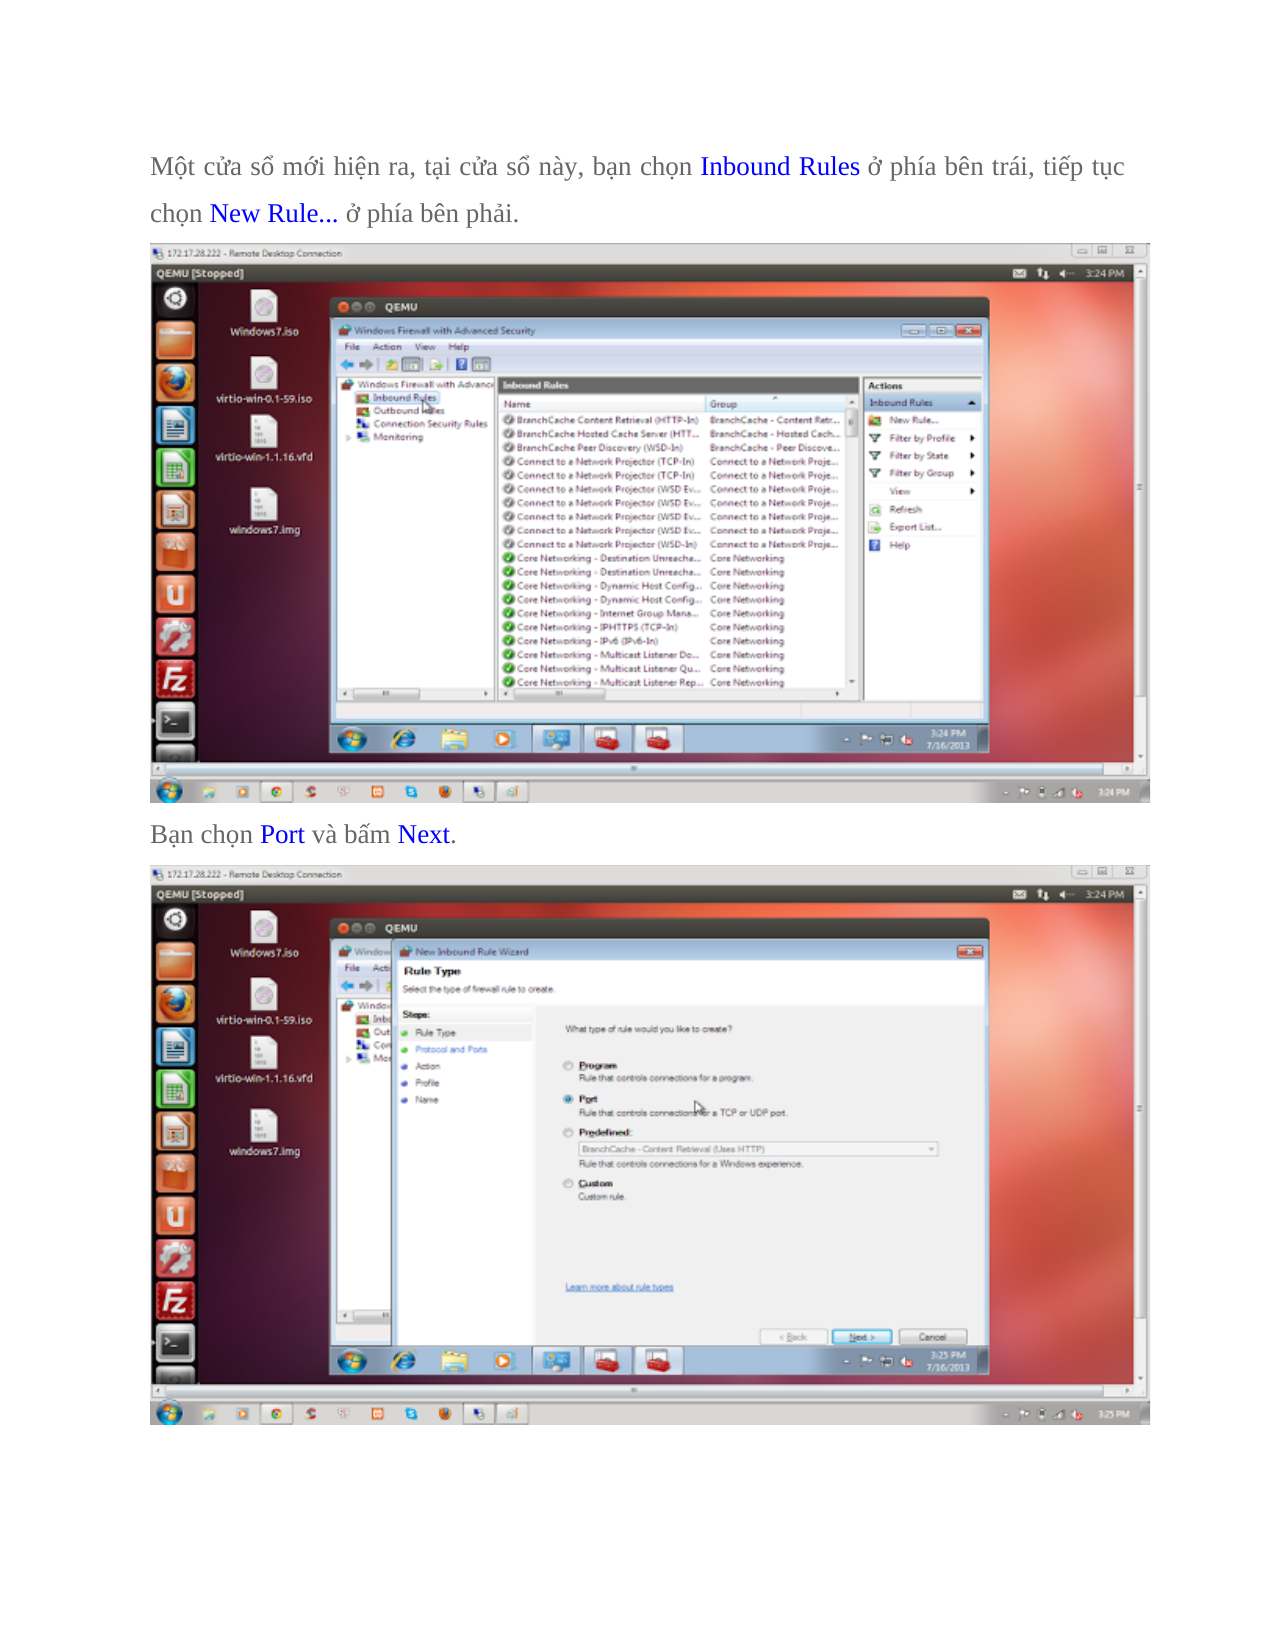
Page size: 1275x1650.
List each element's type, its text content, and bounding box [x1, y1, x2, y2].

text Một cửa sổ mới hiện ra, tại cửa sổ này, bạn chọn Inbound Rules ở phía bên trái, tiếp tục chọn New Rule... ở phía bên phải. [150, 150, 1125, 228]
text Bạn chọn Port và bấm Next. [150, 803, 1125, 849]
